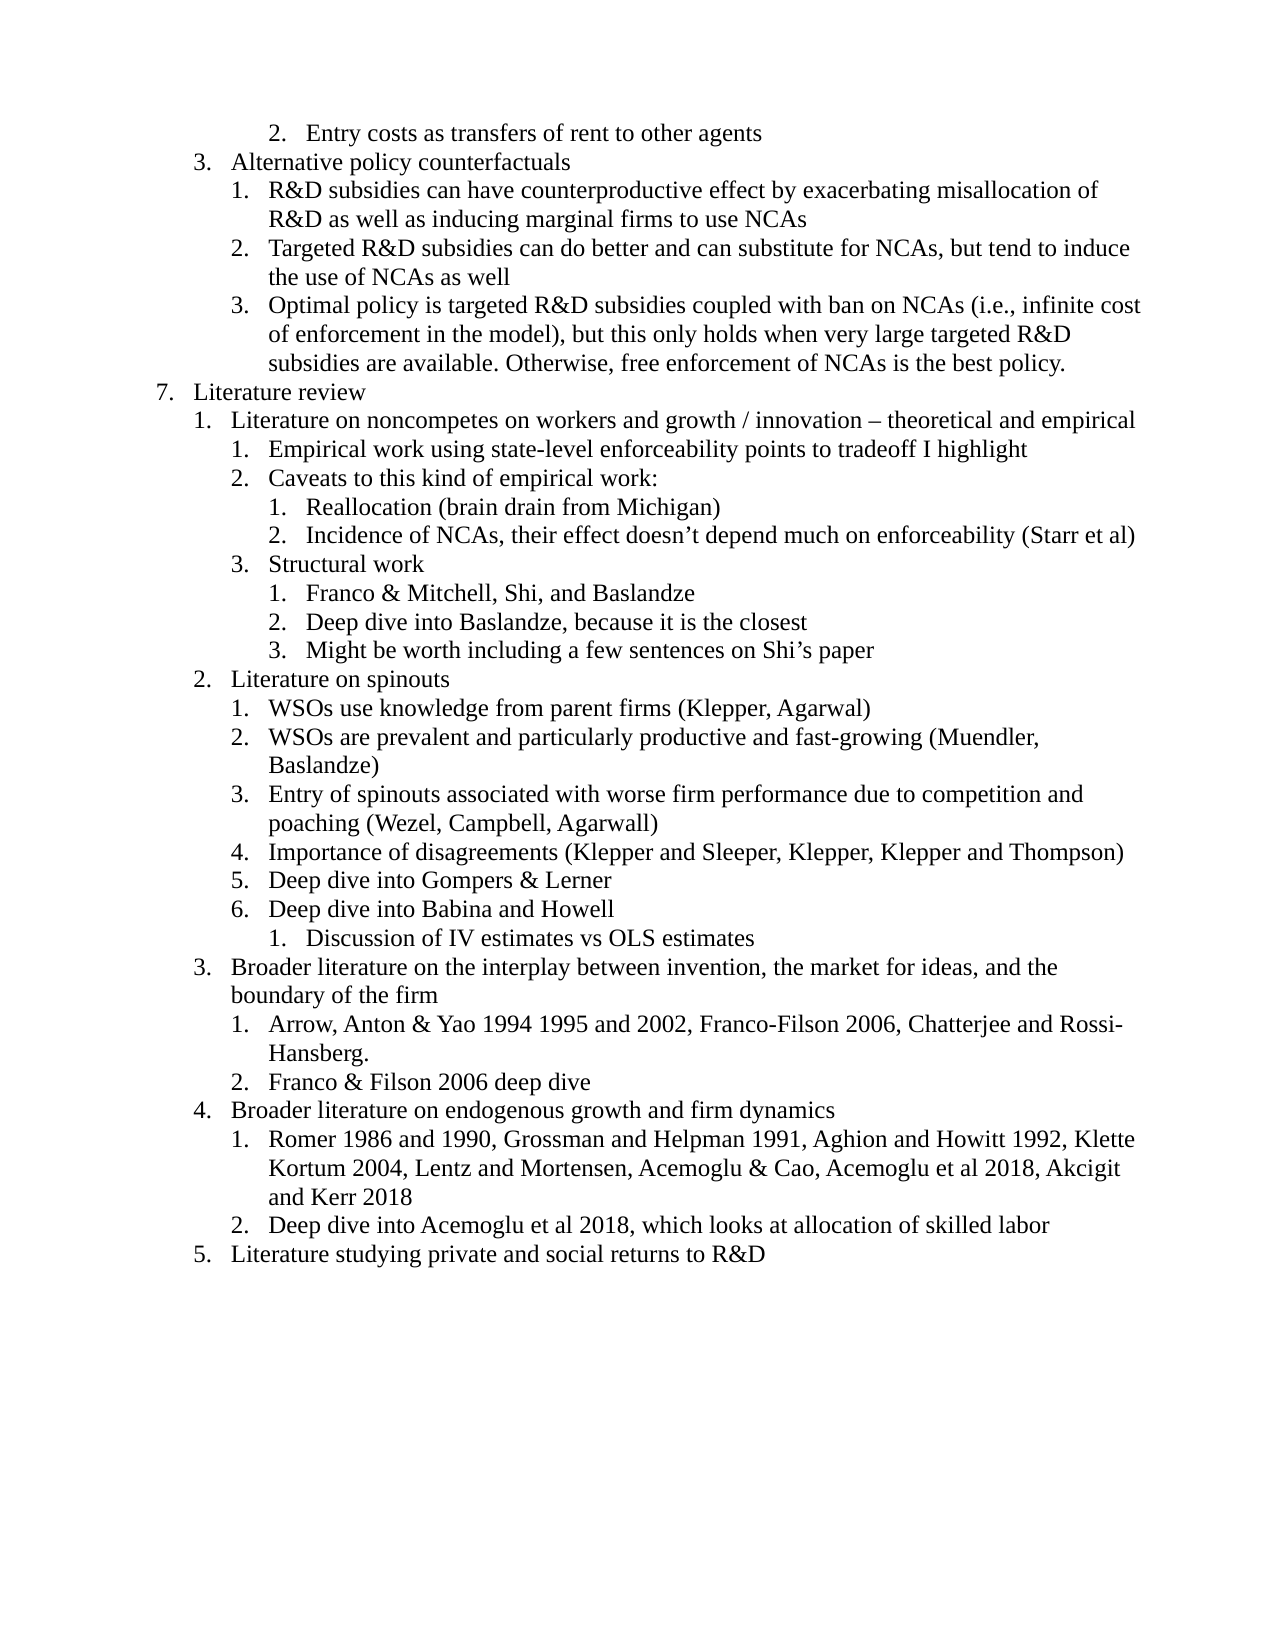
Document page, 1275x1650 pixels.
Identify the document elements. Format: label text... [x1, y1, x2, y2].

list Empirical work using state-level enforceability points to tradeoff I highlight [231, 434, 1157, 463]
list Broader literature on endogenous growth and firm dynamics [193, 1096, 1157, 1124]
list Deep dive into Acemoglu et al 2018, which looks at allocation of skilled labor [231, 1211, 1157, 1239]
list WSOs use knowledge from parent firms (Klepper, Agarwal) [231, 693, 1157, 722]
list Structural work [231, 549, 1157, 578]
list Discussion of IV estimates vs OLS estimates [268, 923, 1157, 952]
list Literature on spinouts [193, 664, 1157, 693]
list Reallocation (brain drain from Michigan) [268, 492, 1157, 521]
list Optimal policy is targeted R&D subsidies coupled with ban on NCAs (i.e., infinite cost of enforcement in the model), but this only holds when very large targeted R&D subsidies are available. Otherwise, free enforcement of NCAs is the best policy. [231, 291, 1157, 377]
list Franco & Filson 2006 deep dive [231, 1067, 1157, 1096]
list Deep dive into Baslandze, because it is the closest [268, 607, 1157, 636]
list Broader literature on the interplay between invention, the market for ideas, and the boundary of the firm [193, 952, 1157, 1009]
list Entry of spinouts associated with worse firm performance due to competition and poaching (Wezel, Campbell, Agarwall) [231, 779, 1157, 837]
list Importance of disagreements (Klepper and Sleeper, Klepper, Klepper and Thompson) [231, 837, 1157, 866]
list Literature on noncompetes on workers and growth / innovation – theoretical and empirical [193, 406, 1157, 434]
list WSOs are prevalent and particularly productive and fast-growing (Muendler, Baslandze) [231, 722, 1157, 779]
list Caveats to this kind of empirical work: [231, 463, 1157, 492]
list Incidence of NCAs, their effect doesn’t depend much on enforceability (Starr et al) [268, 521, 1157, 549]
list Deep dive into Babina and Howell [231, 894, 1157, 923]
list Literature studying private and social returns to R&D [193, 1239, 1157, 1268]
list R&D subsidies can have counterproductive effect by exacerbating misallocation of R&D as well as inducing marginal firms to use NCAs [231, 176, 1157, 233]
list Franco & Mitchell, Shi, and Baslandze [268, 578, 1157, 607]
list Literature review [156, 377, 1157, 406]
list Deep dive into Gompers & Lerner [231, 866, 1157, 894]
list Alternative policy counterfactuals [193, 147, 1157, 176]
list Might be worth including a few sentences on Shi’s paper [268, 636, 1157, 664]
list Arrow, Anton & Yao 1994 1995 and 2002, Franco-Filson 2006, Chatterjee and Rossi-Hansberg. [231, 1009, 1157, 1067]
list Romer 1986 and 1990, Grossman and Helpman 1991, Aghion and Howitt 1992, Klette Kortum 2004, Lentz and Mortensen, Acemoglu & Cao, Acemoglu et al 2018, Akcigit and Kerr 2018 [231, 1124, 1157, 1211]
list Entry costs as transfers of rent to other agents [268, 118, 1157, 147]
list Targeted R&D subsidies can do better and can substitute for NCAs, but tend to induce the use of NCAs as well [231, 233, 1157, 291]
